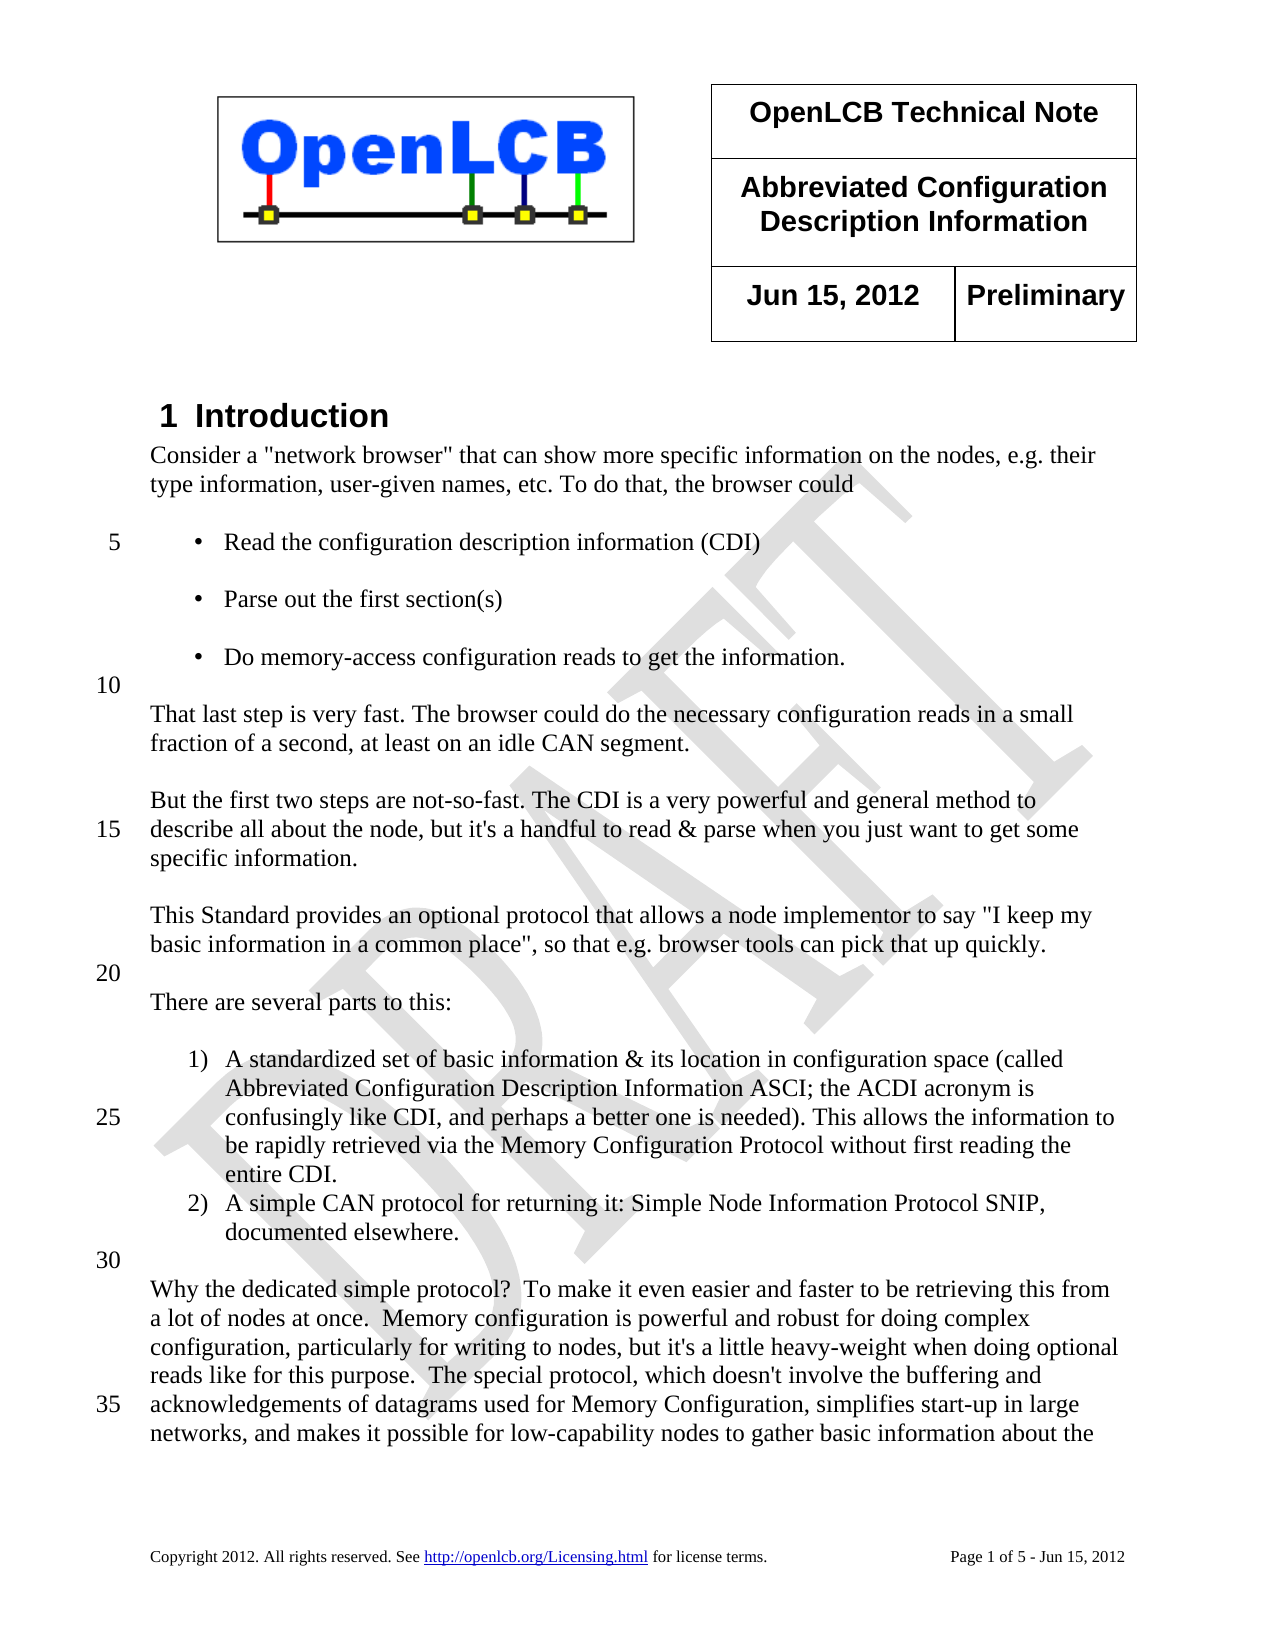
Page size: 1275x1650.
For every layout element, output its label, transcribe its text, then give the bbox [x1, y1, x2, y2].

list A standardized set of basic information & its location in configuration space (called Abbreviated Configuration Description Information ASCI; the ACDI acronym is confusingly like CDI, and perhaps a better one is needed). This allows the information to be rapidly retrieved via the Memory Configuration Protocol without first reading the entire CDI. [212, 1087, 430, 1188]
text But the first two steps are not-so-fast. The CDI is a very powerful and general method to describe all about the node, but it's a handful to read & parse when you just want to get some specific information. [801, 785, 1125, 872]
list A simple CAN protocol for returning it: Simple Node Information Protocol SNIP, documented elsewhere. [187, 1188, 287, 1245]
list A simple CAN protocol for returning it: Simple Node Information Protocol SNIP, documented elsewhere. [473, 1188, 584, 1245]
text This Standard provides an optional protocol that allows a node implementor to say "I keep my basic information in a common place", so that e.g. browser tools can pick that up quickly. [729, 900, 882, 958]
list Parse out the first section(s) [194, 584, 761, 613]
list Do memory-access configuration reads to get the information. [936, 642, 1125, 670]
text There are several parts to this: [670, 987, 816, 1015]
list [757, 584, 863, 613]
list A simple CAN protocol for returning it: Simple Node Information Protocol SNIP, documented elsewhere. [274, 1188, 475, 1245]
list A standardized set of basic information & its location in configuration space (called Abbreviated Configuration Description Information ASCI; the ACDI acronym is confusingly like CDI, and perhaps a better one is needed). This allows the information to be rapidly retrieved via the Memory Configuration Protocol without first reading the entire CDI. [187, 1044, 541, 1188]
text This Standard provides an optional protocol that allows a node implementor to say "I keep my basic information in a common place", so that e.g. browser tools can pick that up quickly. [608, 900, 700, 958]
text But the first two steps are not-so-fast. The CDI is a very powerful and general method to describe all about the node, but it's a handful to read & parse when you just want to get some specific information. [150, 785, 568, 872]
text There are several parts to this: [150, 987, 368, 1015]
text Consider a "network browser" that can show more specific information on the nodes, e.g. their type information, user-given names, etc. To do that, the browser could [150, 440, 1125, 498]
text There are several parts to this: [835, 987, 1125, 1015]
text This Standard provides an optional protocol that allows a node implementor to say "I keep my basic information in a common place", so that e.g. browser tools can pick that up quickly. [892, 900, 1125, 958]
list Do memory-access configuration reads to get the information. [194, 642, 656, 670]
list Do memory-access configuration reads to get the information. [668, 642, 920, 670]
list Read the configuration description information (CDI) [194, 527, 771, 555]
text That last step is very fast. The browser could do the necessary configuration reads in a small fraction of a second, at least on an idle CAN segment. [692, 699, 1007, 757]
text That last step is very fast. The browser could do the necessary configuration reads in a small fraction of a second, at least on an idle CAN segment. [993, 699, 1125, 757]
text But the first two steps are not-so-fast. The CDI is a very powerful and general method to describe all about the node, but it's a handful to read & parse when you just want to get some specific information. [560, 785, 821, 872]
list A standardized set of basic information & its location in configuration space (called Abbreviated Configuration Description Information ASCI; the ACDI acronym is confusingly like CDI, and perhaps a better one is needed). This allows the information to be rapidly retrieved via the Memory Configuration Protocol without first reading the entire CDI. [502, 1044, 1125, 1188]
list [821, 527, 1125, 555]
list A standardized set of basic information & its location in configuration space (called Abbreviated Configuration Description Information ASCI; the ACDI acronym is confusingly like CDI, and perhaps a better one is needed). This allows the information to be rapidly retrieved via the Memory Configuration Protocol without first reading the entire CDI. [541, 1044, 720, 1127]
text There are several parts to this: [524, 987, 667, 1015]
text This Standard provides an optional protocol that allows a node implementor to say "I keep my basic information in a common place", so that e.g. browser tools can pick that up quickly. [150, 900, 627, 958]
text Why the dedicated simple protocol? To make it even easier and faster to be retrieving this from a lot of nodes at once. Memory configuration is powerful and robust for doing complex configuration, particularly for writing to nodes, but it's a little heavy-weight when doing optional reads like for this purpose. The special protocol, which doesn't involve the buffering and acknowledgements of datagrams used for Memory Configuration, simplifies start-up in large networks, and makes it possible for low-capability nodes to gather basic information about the [150, 1274, 1125, 1447]
text That last step is very fast. The browser could do the necessary configuration reads in a small fraction of a second, at least on an idle CAN segment. [150, 699, 706, 757]
subtitle Introduction [150, 396, 1125, 434]
picture [216, 95, 636, 244]
text There are several parts to this: [383, 987, 507, 1015]
list A simple CAN protocol for returning it: Simple Node Information Protocol SNIP, documented elsewhere. [584, 1188, 1125, 1245]
list [878, 584, 1125, 613]
